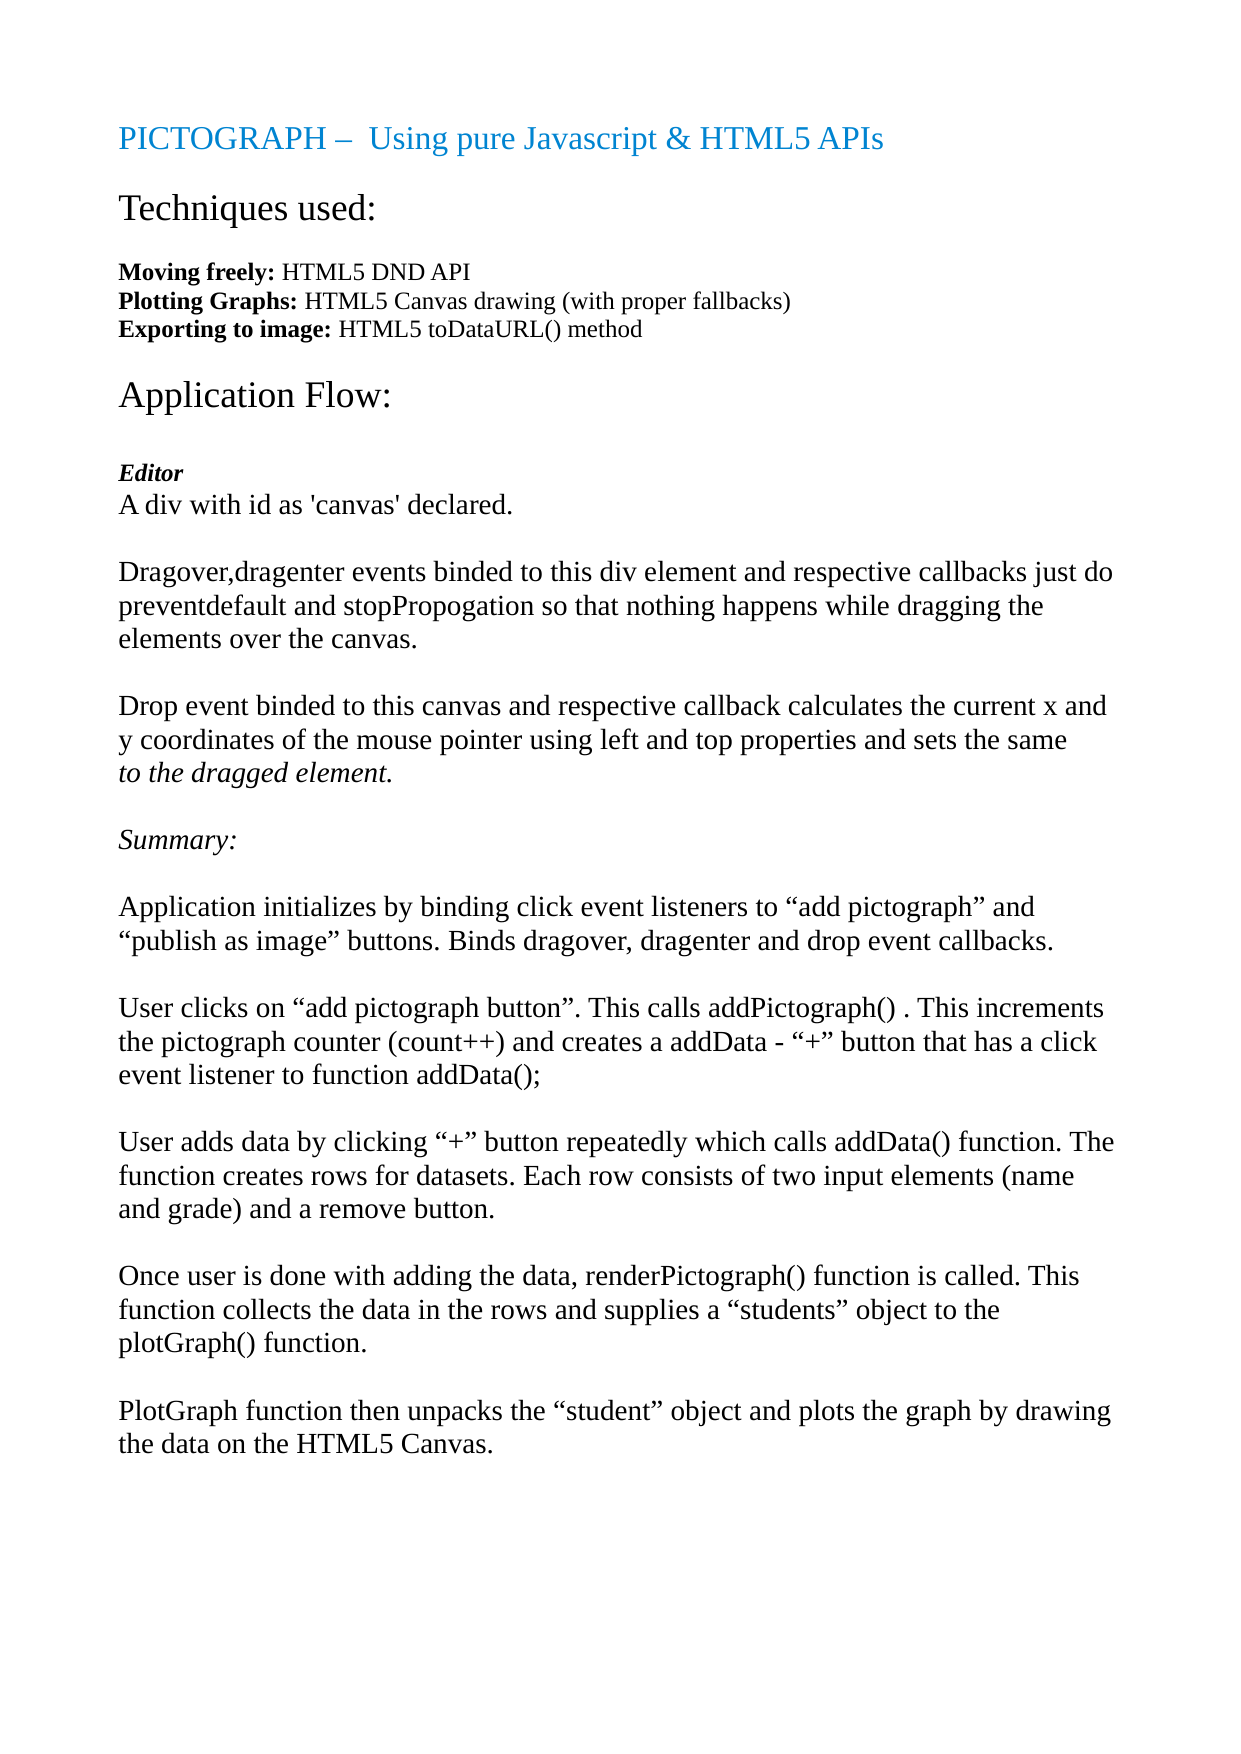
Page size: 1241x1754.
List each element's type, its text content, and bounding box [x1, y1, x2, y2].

text Editor [118, 458, 1122, 487]
text User adds data by clicking “+” button repeatedly which calls addData() function. The function creates rows for datasets. Each row consists of two input elements (name and grade) and a remove button. [118, 1124, 1122, 1225]
text A div with id as 'canvas' declared. [118, 487, 1122, 521]
text Application initializes by binding click event listeners to “add pictograph” and “publish as image” buttons. Binds dragover, dragenter and drop event callbacks. [118, 889, 1122, 957]
text Summary: [118, 822, 1122, 856]
text User clicks on “add pictograph button”. This calls addPictograph() . This increments the pictograph counter (count++) and creates a addData - “+” button that has a click event listener to function addData(); [118, 990, 1122, 1091]
text Techniques used: [118, 185, 1122, 228]
text to the dragged element. [118, 755, 1122, 789]
text Drop event binded to this canvas and respective callback calculates the current x and y coordinates of the mouse pointer using left and top properties and sets the same [118, 688, 1122, 755]
text Dragover,dragenter events binded to this div element and respective callbacks just do preventdefault and stopPropogation so that nothing happens while dragging the elements over the canvas. [118, 554, 1122, 655]
text Once user is done with adding the data, renderPictograph() function is called. This function collects the data in the rows and supplies a “students” object to the plotGraph() function. [118, 1258, 1122, 1359]
text PICTOGRAPH – Using pure Javascript & HTML5 APIs [118, 118, 1122, 156]
text PlotGraph function then unpacks the “student” object and plots the graph by drawing the data on the HTML5 Canvas. [118, 1393, 1122, 1460]
text Plotting Graphs: HTML5 Canvas drawing (with proper fallbacks) [118, 286, 1122, 314]
text Moving freely: HTML5 DND API [118, 257, 1122, 286]
text Exporting to image: HTML5 toDataURL() method [118, 314, 1122, 343]
text Application Flow: [118, 372, 1122, 415]
